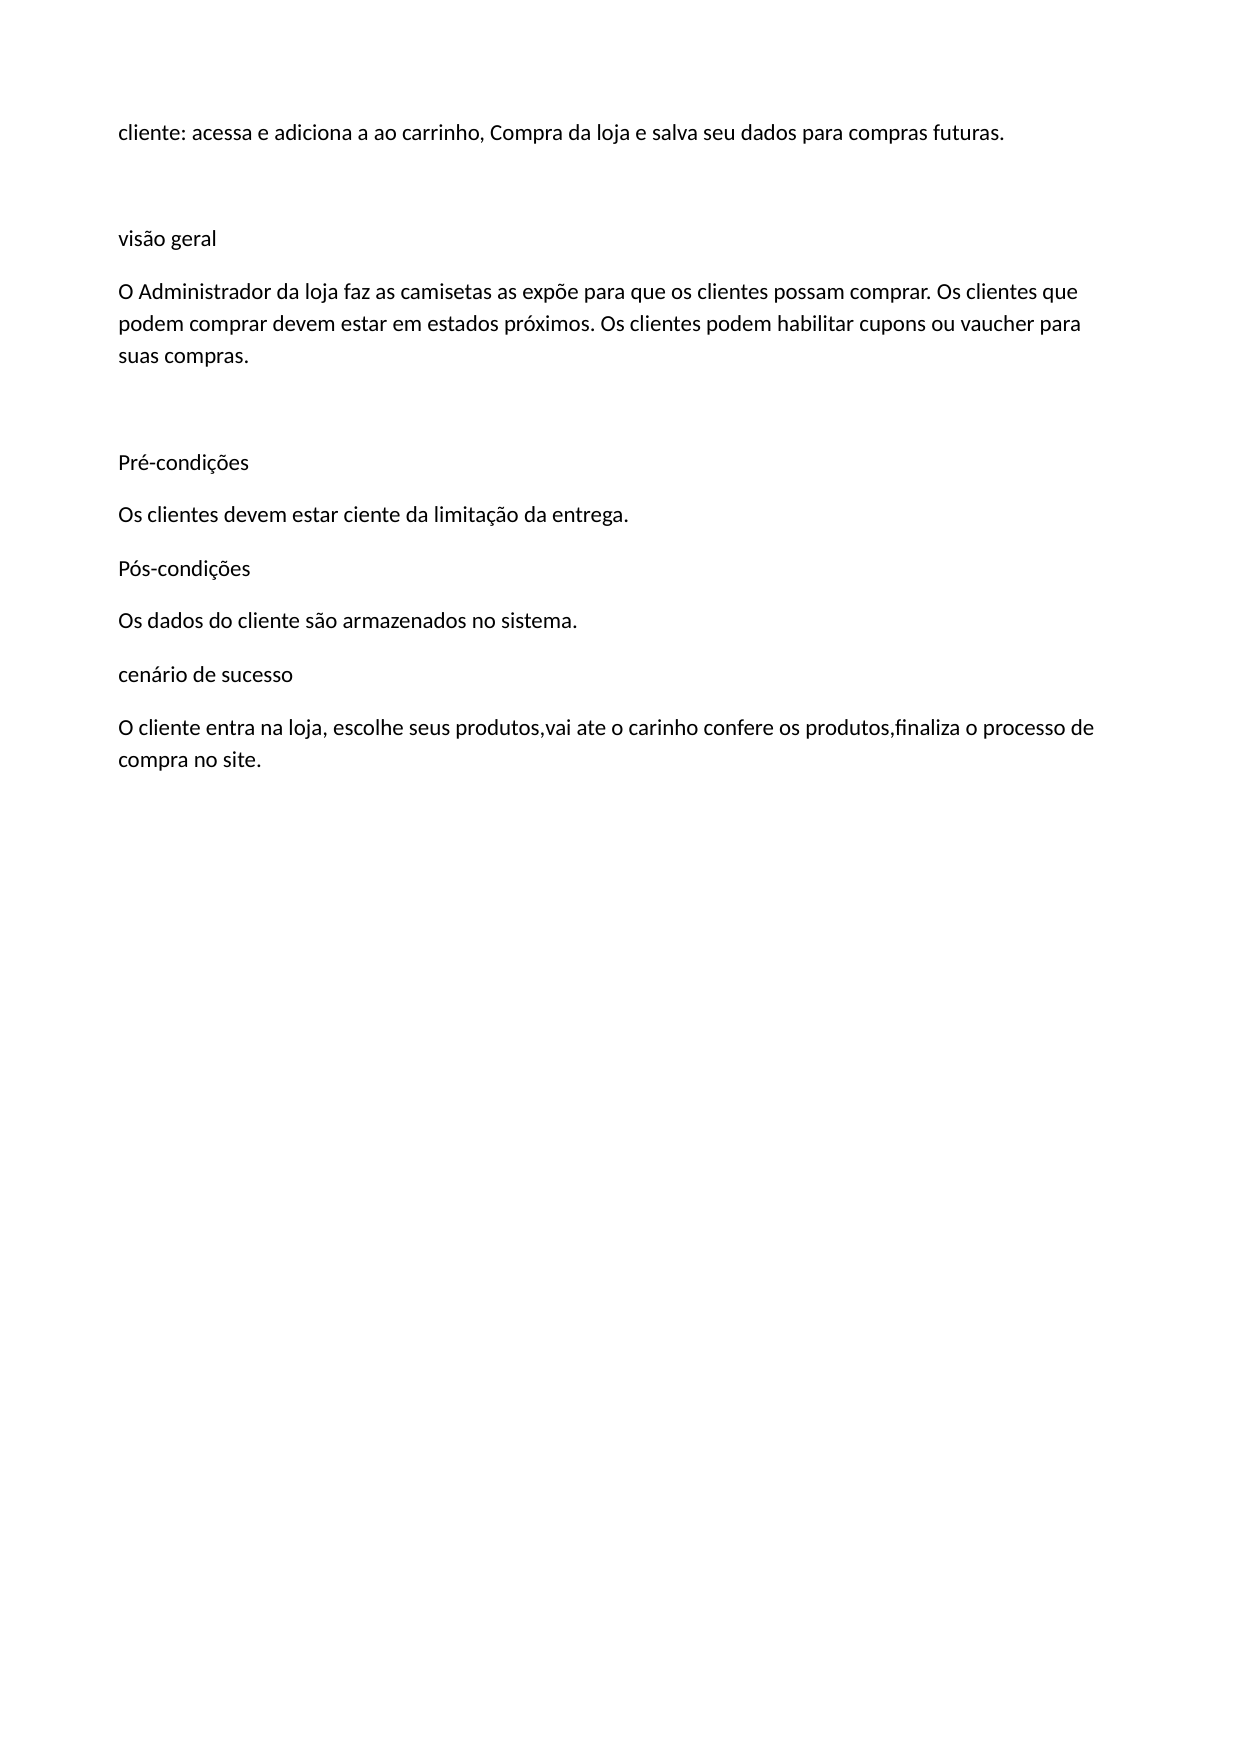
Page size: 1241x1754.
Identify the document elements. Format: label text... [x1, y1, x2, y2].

text Pós-condições [118, 554, 1122, 582]
text visão geral [118, 224, 1122, 252]
text O Administrador da loja faz as camisetas as expõe para que os clientes possam comprar. Os clientes que podem comprar devem estar em estados próximos. Os clientes podem habilitar cupons ou vaucher para suas compras. [118, 277, 1122, 369]
text O cliente entra na loja, escolhe seus produtos,vai ate o carinho confere os produtos,finaliza o processo de compra no site. [118, 713, 1122, 773]
text cenário de sucesso [118, 660, 1122, 688]
text Os clientes devem estar ciente da limitação da entrega. [118, 501, 1122, 529]
text Os dados do cliente são armazenados no sistema. [118, 607, 1122, 635]
text cliente: acessa e adiciona a ao carrinho, Compra da loja e salva seu dados para compras futuras. [118, 118, 1122, 146]
text Pré-condições [118, 448, 1122, 476]
